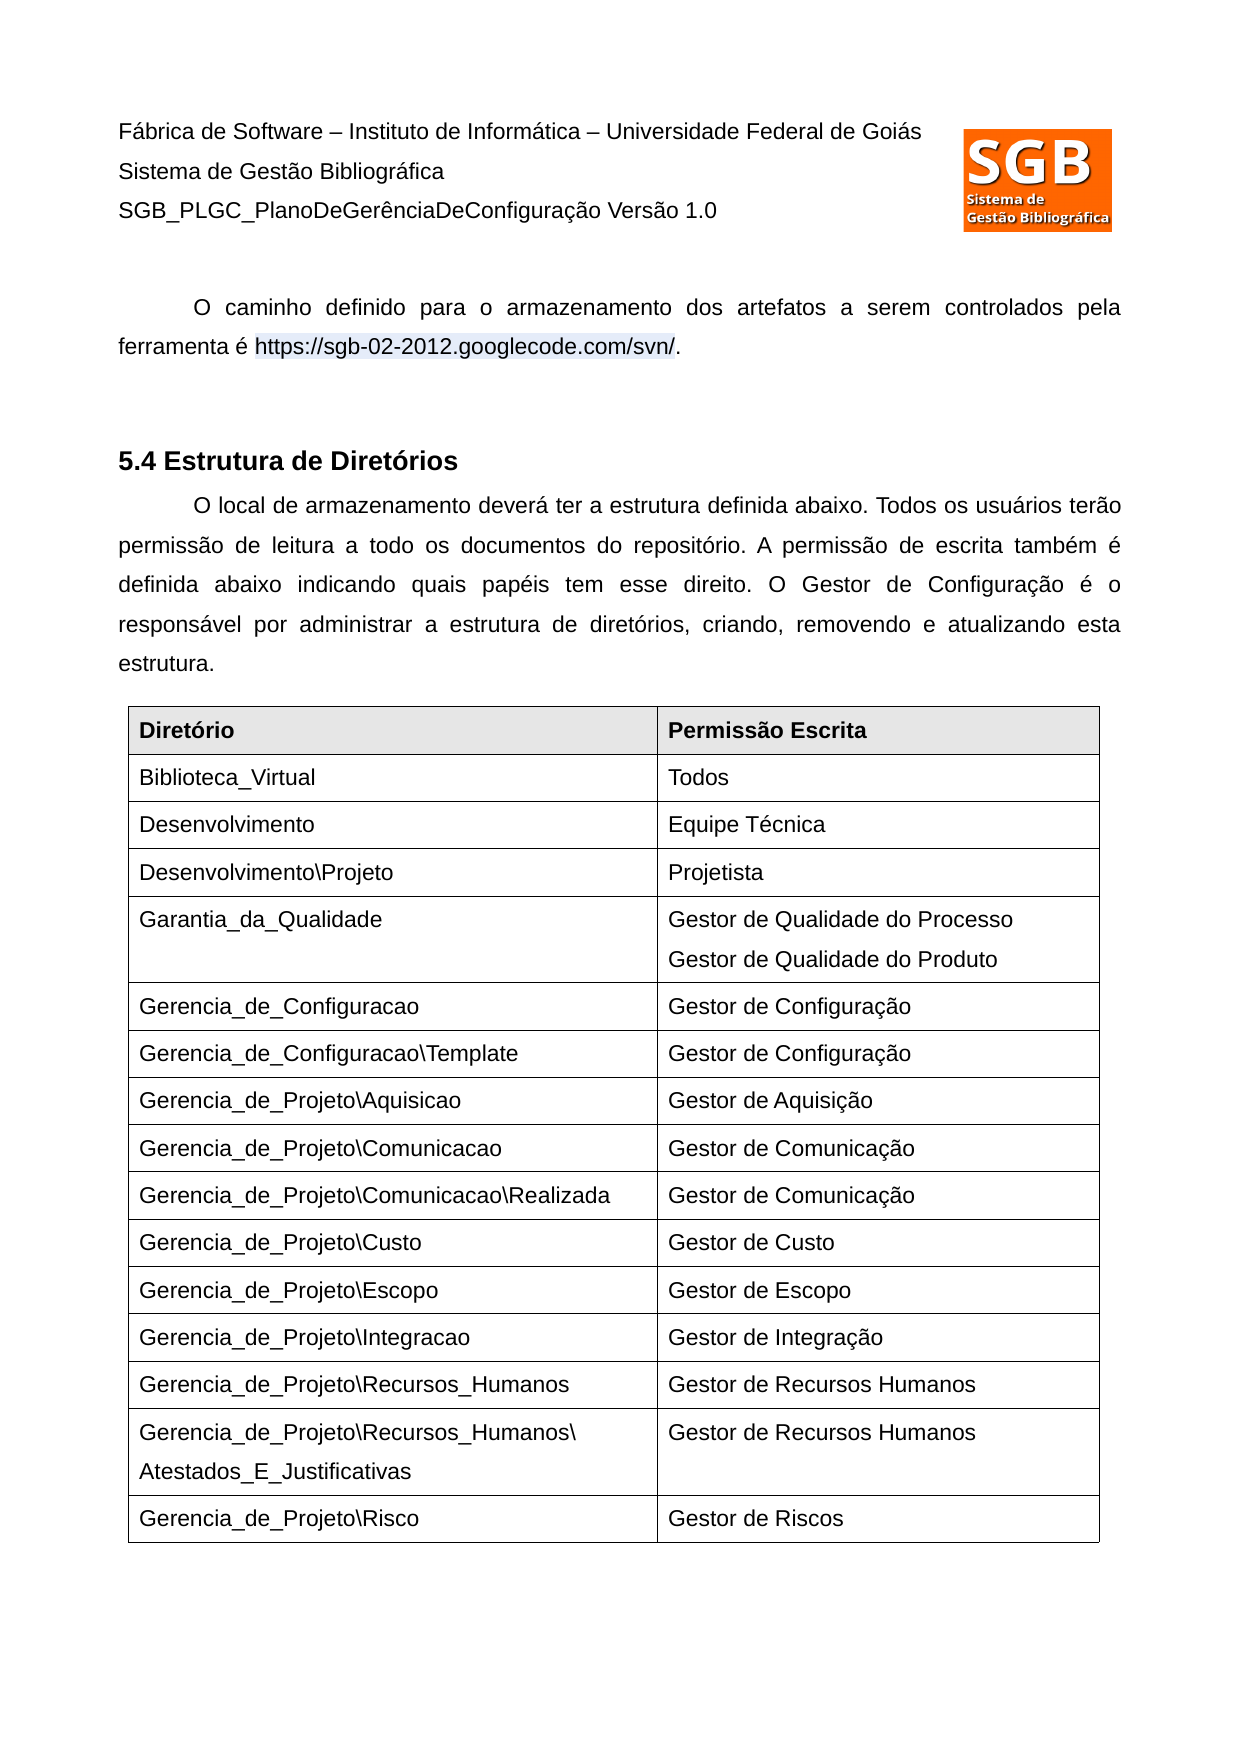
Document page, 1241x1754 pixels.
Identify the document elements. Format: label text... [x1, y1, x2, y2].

table_cell Gestor de Recursos Humanos [658, 1409, 1099, 1495]
text O caminho definido para o armazenamento dos artefatos a serem controlados pela ferramenta é https://sgb-02-2012.googlecode.com/svn/. [118, 294, 1122, 359]
table_cell Garantia_da_Qualidade [129, 897, 657, 982]
table_cell Desenvolvimento [129, 802, 657, 848]
table_cell Gestor de Recursos Humanos [658, 1362, 1099, 1408]
table_cell Gestor de Qualidade do Processo Gestor de Qualidade do Produto [658, 897, 1099, 982]
table_cell Gestor de Comunicação [658, 1172, 1099, 1219]
table_cell Gerencia_de_Projeto\Comunicacao\Realizada [129, 1172, 657, 1219]
table_cell Desenvolvimento\Projeto [129, 849, 657, 896]
text O local de armazenamento deverá ter a estrutura definida abaixo. Todos os usuários terão permissão de leitura a todo os documentos do repositório. A permissão de escrita também é definida abaixo indicando quais papéis tem esse direito. O Gestor de Configuração é o responsável por administrar a estrutura de diretórios, criando, removendo e atualizando esta estrutura. [118, 492, 1122, 677]
table_header Diretório [129, 707, 657, 754]
table_cell Gestor de Riscos [658, 1496, 1099, 1542]
table_cell Gestor de Configuração [658, 983, 1099, 1029]
table_cell Gerencia_de_Configuracao\Template [129, 1031, 657, 1077]
table_cell Gerencia_de_Projeto\Risco [129, 1496, 657, 1542]
table_cell Gerencia_de_Projeto\Recursos_Humanos [129, 1362, 657, 1408]
table_cell Todos [658, 755, 1099, 801]
subtitle 5.4 Estrutura de Diretórios [118, 445, 1122, 477]
table_cell Gerencia_de_Projeto\Comunicacao [129, 1125, 657, 1171]
table_header Permissão Escrita [658, 707, 1099, 754]
table_cell Gerencia_de_Projeto\Custo [129, 1220, 657, 1266]
table_cell Gerencia_de_Projeto\Escopo [129, 1267, 657, 1313]
table_cell Gerencia_de_Configuracao [129, 983, 657, 1029]
table_cell Gestor de Comunicação [658, 1125, 1099, 1171]
table_cell Biblioteca_Virtual [129, 755, 657, 801]
table_cell Gerencia_de_Projeto\Recursos_Humanos\Atestados_E_Justificativas [129, 1409, 657, 1495]
table_cell Gestor de Configuração [658, 1031, 1099, 1077]
table_cell Projetista [658, 849, 1099, 896]
table_cell Equipe Técnica [658, 802, 1099, 848]
picture [963, 129, 1112, 232]
table_cell Gerencia_de_Projeto\Integracao [129, 1314, 657, 1361]
table_cell Gestor de Escopo [658, 1267, 1099, 1313]
table_cell Gestor de Integração [658, 1314, 1099, 1361]
table_cell Gestor de Aquisição [658, 1078, 1099, 1124]
table_cell Gerencia_de_Projeto\Aquisicao [129, 1078, 657, 1124]
table_cell Gestor de Custo [658, 1220, 1099, 1266]
